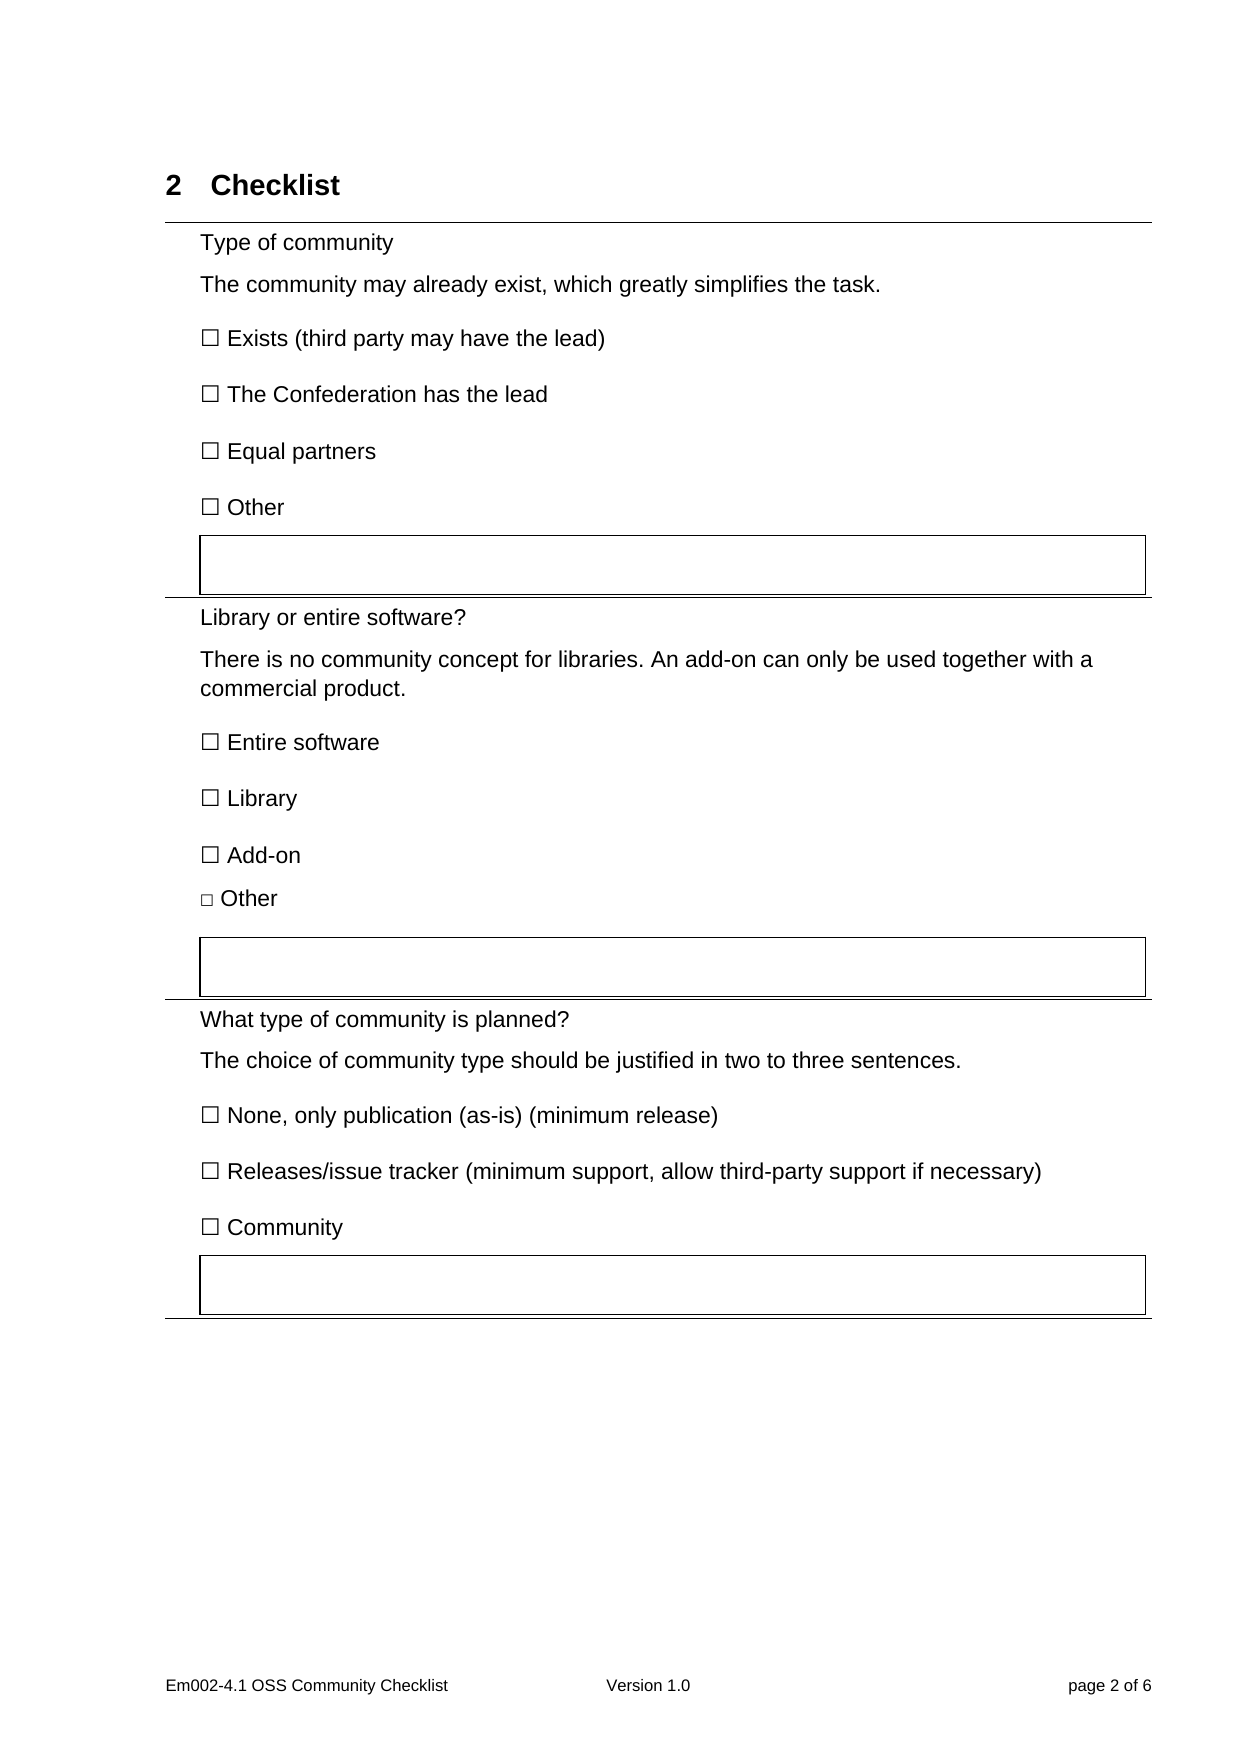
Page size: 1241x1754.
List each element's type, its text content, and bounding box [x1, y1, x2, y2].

table_cell [165, 598, 197, 999]
subtitle Checklist [165, 168, 1152, 201]
table_cell [165, 1000, 197, 1317]
table_cell Library or entire software? There is no community concept for libraries. An add-on can only be used together with a commercial product. ☐ Entire software ☐ Library ☐ Add-on ☐ Other [197, 598, 1152, 999]
table_header [165, 223, 197, 597]
table_cell What type of community is planned? The choice of community type should be justified in two to three sentences. ☐ None, only publication (as-is) (minimum release) ☐ Releases/issue tracker (minimum support, allow third-party support if necessary) ☐ Community [197, 1000, 1152, 1317]
table_header Type of community The community may already exist, which greatly simplifies the task. ☐ Exists (third party may have the lead) ☐ The Confederation has the lead ☐ Equal partners ☐ Other [197, 223, 1152, 597]
table_header [201, 938, 1145, 996]
table_header [201, 1256, 1145, 1314]
table_header [201, 536, 1145, 594]
